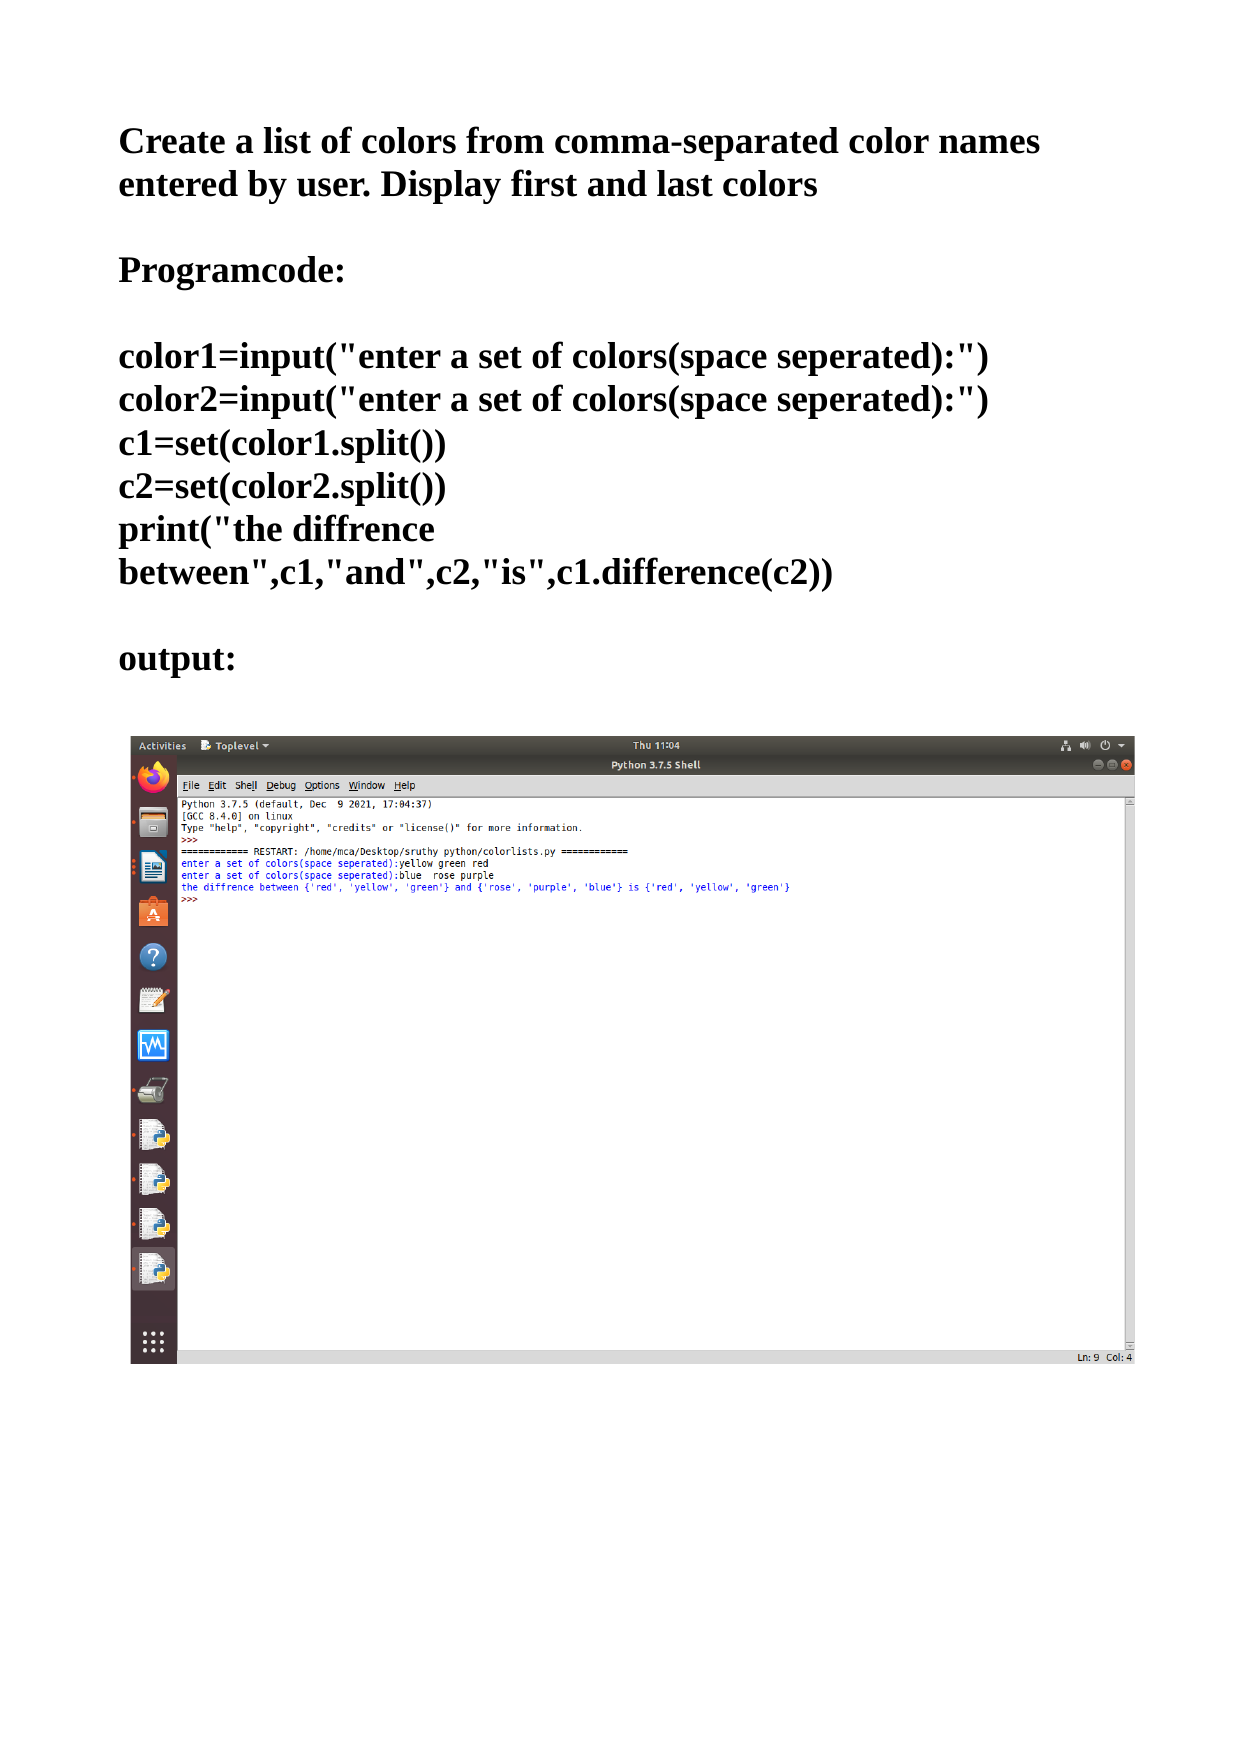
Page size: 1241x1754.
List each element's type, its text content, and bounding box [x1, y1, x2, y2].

text Programcode: [118, 247, 1122, 291]
text c1=set(color1.split()) [118, 420, 1122, 463]
picture [130, 736, 1135, 1364]
text c2=set(color2.split()) [118, 463, 1122, 506]
text color2=input("enter a set of colors(space seperated):") [118, 377, 1122, 420]
text color1=input("enter a set of colors(space seperated):") [118, 334, 1122, 377]
text Create a list of colors from comma-separated color names entered by user. Display first and last colors [118, 118, 1122, 204]
text print("the diffrence between",c1,"and",c2,"is",c1.difference(c2)) [118, 506, 1122, 592]
text output: [118, 636, 1122, 679]
